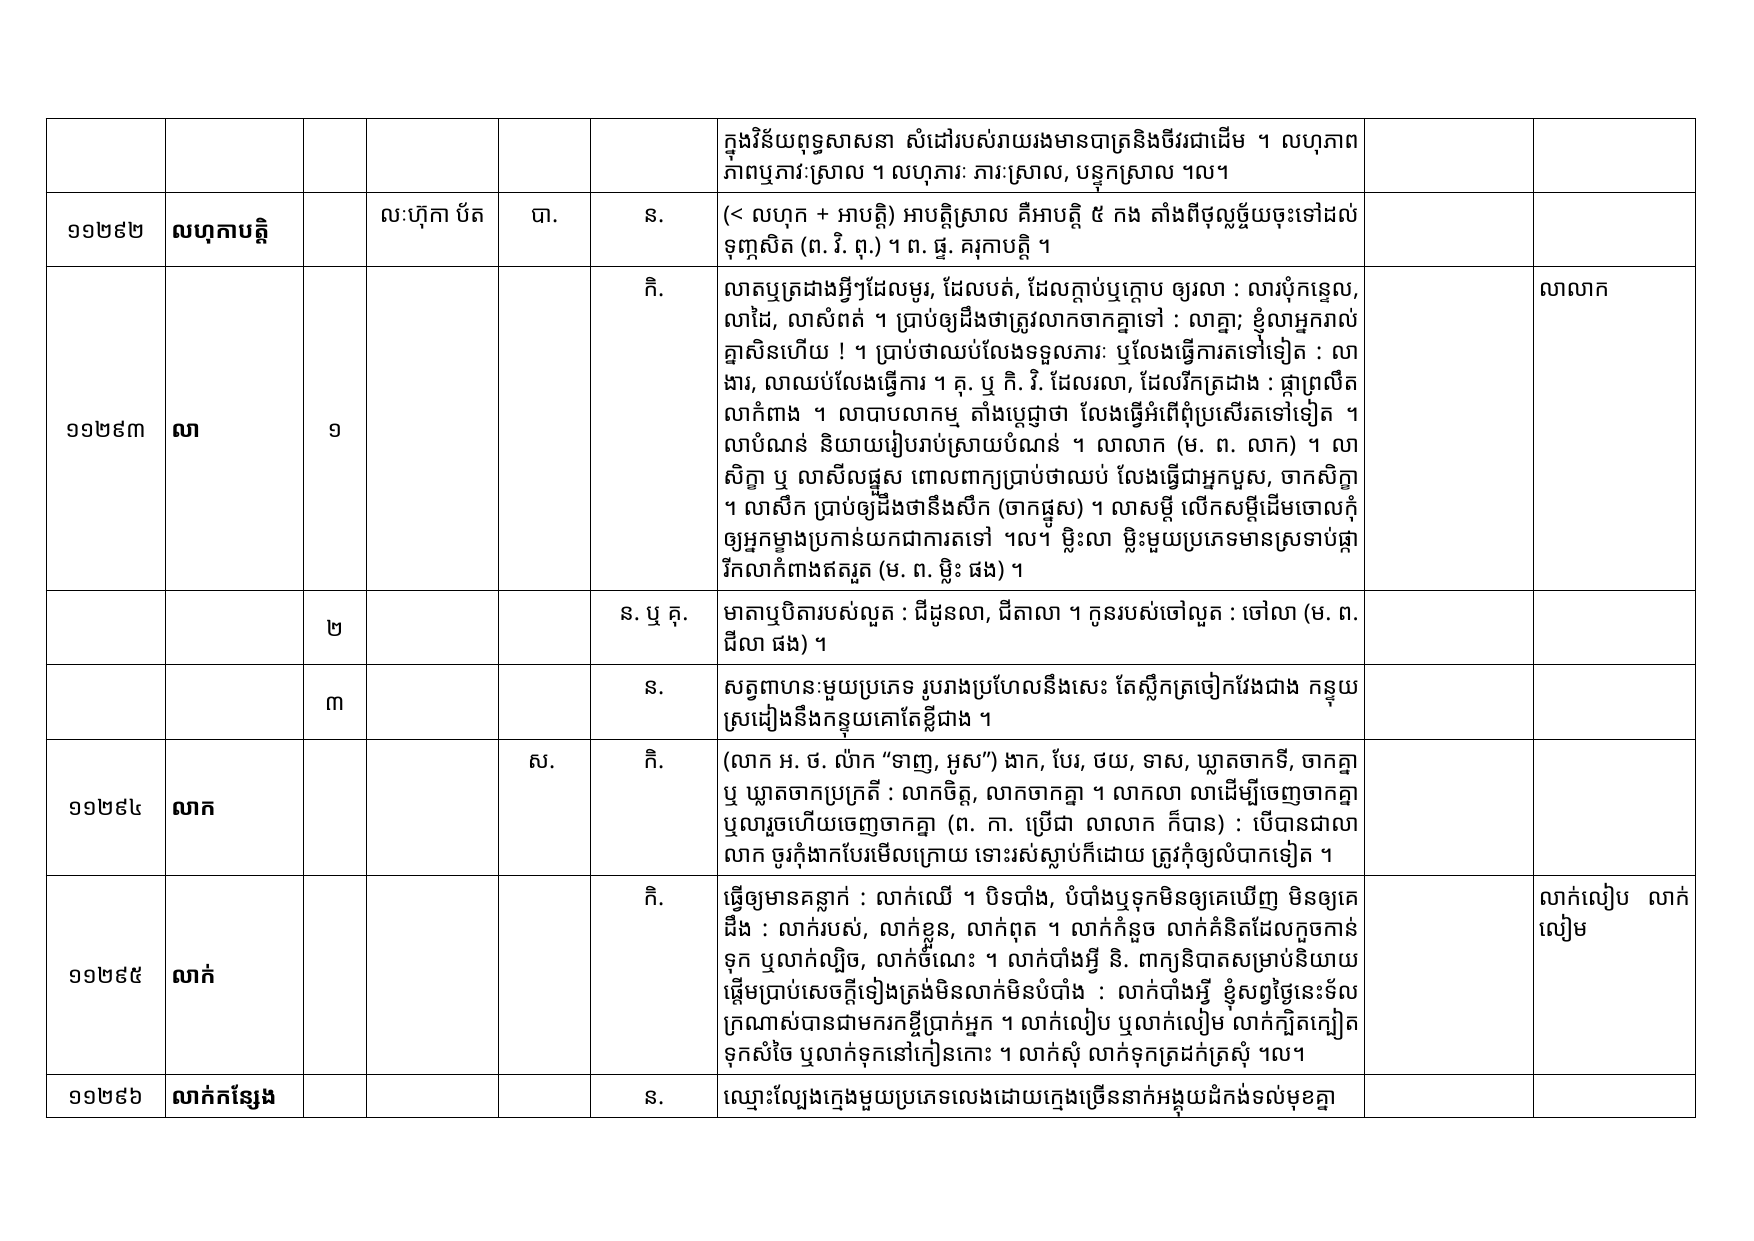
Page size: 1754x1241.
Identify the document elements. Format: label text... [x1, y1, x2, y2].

table_cell [1365, 591, 1533, 664]
table_cell [1365, 119, 1533, 192]
table_cell (លាក អ. ថ. ល៉ាក “ទាញ, អូស”) ងាក, បែរ, ថយ, ទាស, ឃ្លាត​ចាក​ទី, ចាក​គ្នា ឬ ឃ្លាត​ចាក​ប្រក្រតី : លាក​ចិត្ត, លាក​ចាក​គ្នា ។ លាក​លា លា​ដើម្បី​ចេញ​ចាក​គ្នា ឬ​លា​រួច​ហើយ​ចេញ​ចាក​គ្នា (ព. កា. ប្រើ​ជា លា​លាក ក៏​បាន) : បើ​បាន​ជា​លា​លាក ចូរ​កុំ​ងាក​បែរ​មើល​ក្រោយ ទោះ​រស់​ស្លាប់​ក៏​ដោយ ត្រូវ​កុំ​ឲ្យ​លំបាក​ទៀត ។ [718, 740, 1364, 875]
table_cell [166, 591, 303, 664]
table_cell [499, 591, 590, 664]
table_cell លា​លាក [1534, 267, 1695, 590]
table_cell [1365, 267, 1533, 590]
table_cell [304, 876, 366, 1074]
table_cell ១១២៩២ [47, 193, 165, 266]
table_cell ១ [304, 267, 366, 590]
table_cell លាក [166, 740, 303, 875]
table_cell [1365, 665, 1533, 738]
table_cell [367, 267, 498, 590]
table_cell លហុកាបត្តិ [166, 193, 303, 266]
table_cell លា [166, 267, 303, 590]
table_cell ធ្វើ​ឲ្យ​មាន​គន្លាក់ : លាក់​ឈើ ។ បិទ​បាំង, បំបាំង​ឬ​ទុក​មិន​ឲ្យ​គេ​ឃើញ មិន​ឲ្យ​គេ​ដឹង : លាក់​របស់, លាក់​ខ្លួន, លាក់​ពុត ។ លាក់​កំនួច លាក់​គំនិត​ដែល​កួច​កាន់​ទុក ឬ​លាក់​ល្បិច, លាក់​ចំណេះ ។ លាក់​បាំង​អ្វី និ. ពាក្យ​និបាត​សម្រាប់​និយាយ​ផ្តើម​ប្រាប់​សេចក្ដី​ទៀង​ត្រង់​មិន​លាក់​មិន​បំបាំង : លាក់​បាំង​អ្វី ខ្ញុំ​សព្វ​ថ្ងៃ​នេះ​ទ័ល​ក្រ​ណាស់​បាន​ជា​មក​រក​ខ្ចី​ប្រាក់​អ្នក ។ លាក់​លៀប ឬ​លាក់​លៀម លាក់​ក្បិតក្បៀត​ទុក​សំចៃ ឬ​លាក់​ទុក​នៅ​កៀន​កោះ ។ លាក់​សុំ លាក់​ទុក​ត្រដក់​ត្រសុំ ។ល។ [718, 876, 1364, 1074]
table_cell កិ. [591, 267, 717, 590]
table_cell ១១២៩៦ [47, 1075, 165, 1117]
table_cell សត្វ​ពាហនៈ​មួយ​ប្រភេទ រូប​រាង​ប្រហែល​នឹង​សេះ តែ​ស្លឹក​ត្រចៀក​វែង​ជាង កន្ទុយ​ស្រដៀង​នឹង​កន្ទុយ​គោ​តែ​ខ្លី​ជាង ។ [718, 665, 1364, 738]
table_cell ឈ្មោះ​ល្បែង​ក្មេង​មួយ​ប្រភេទ​លេង​ដោយ​ក្មេង​ច្រើន​នាក់​អង្គុយ​ដំកង់​ទល់​មុខ​គ្នា ក្មេង​ម្នាក់​ឆ្មូល​កន្សែង​កាន់​ដើរ​ក្រឡឹង​ជុំ​វិញ ដើម្បី​លប​ដាក់​កន្សែង​លាក់​ពី​ក្រោយ​ខ្នង​ក្មេង​ណា​ម្នាក់, ហាម​ផ្តាច់​មិន​ឲ្យ​អ្នក​អង្គុយ​ដំកង់​ងាក​មើល​ក្រោយ ឬ យក​ដៃ​ស្ទាប​ពី​ក្រោយ​ឡើយ, បើ​ក្មេង​ដែល​គេ​លាក់​កន្សែង​ពី​ក្រោយ​ខ្នង​នោះ​មិន​ដឹង​ទេ, លុះ​អ្នក​លាក់​កន្សែង​ដើរ​ក្រឡឹង​ម្តង​ទៀត មក​ដល់​ត្រូវ​ចាប់​កន្សែង​គក់​ខ្នង​ក្មេង​នោះ​មួយ​ដៃ​ហើយ​មាន​អំណាច​ត្រូវ​កាន់​កន្សែង​ដើរ​ក្រឡឹង​លាក់​ត​ទៅ​ទៀត; ប៉ុន្តែ​បើ​ដឹង​ហើយ​លូក​ចាប់​យក​កន្សែង​បាន​មុន​គេ​មក​ដល់, ត្រូវ​ក្រោក​ឡើង​ភ្លាម​កាន់​កន្សែង​ដើរ​ក្រឡឹង​លាក់​តាម​ចិត្ត​ទៅ; ឯ​អ្នក​ដែល​លាក់​កន្សែង​មុន​នោះ​ត្រូវ​មក​អង្គុយ​ដំកង់​ជា​មួយ​នឹង​គេ​រាល់​គ្នា​វិញ ត្រង់​កន្លែង​អ្នក​ដែល​ក្រោក : លេង​លាក់​កន្សែង (ច្រើន​លេង​តែ​ក្នុង​វេលា​យប់, ជា​ល្បែង​ហាត់​បង្វឹក​ស្មារតី​ឲ្យ​វៃ) ។ [718, 1075, 1364, 1117]
table_cell [1365, 876, 1533, 1074]
table_cell [499, 119, 590, 192]
table_cell [1534, 119, 1695, 192]
table_cell [591, 119, 717, 192]
table_cell [499, 1075, 590, 1117]
table_cell ៣ [304, 665, 366, 738]
table_cell [367, 591, 498, 664]
table_cell [367, 665, 498, 738]
table_cell [499, 876, 590, 1074]
table_cell [367, 740, 498, 875]
table_cell លាក់​លៀប លាក់​លៀម [1534, 876, 1695, 1074]
table_cell [1365, 193, 1533, 266]
table_cell [367, 1075, 498, 1117]
table_cell លាក់​កន្សែង [166, 1075, 303, 1117]
table_cell [47, 119, 165, 192]
table_cell [304, 119, 366, 192]
table_cell [367, 876, 498, 1074]
table_cell [1365, 740, 1533, 875]
table_cell ន. [591, 193, 717, 266]
table_cell ន. [591, 665, 717, 738]
table_cell [1365, 1075, 1533, 1117]
table_cell [367, 119, 498, 192]
table_cell [1534, 740, 1695, 875]
table_cell មាតា​ឬ​បិតា​របស់​លួត : ជីដូន​លា, ជីតា​លា ។ កូន​របស់​ចៅ​លួត : ចៅ​លា (ម. ព. ជីលា ផង) ។ [718, 591, 1364, 664]
table_cell ន. ឬ គុ. [591, 591, 717, 664]
table_cell [304, 193, 366, 266]
table_cell [166, 665, 303, 738]
table_cell [499, 267, 590, 590]
table_cell (លឃុ) ស្រាល; រហ័ស, ឆាប់, រួសរាន់; ភ្លាម; រប៉ិចរប៉ី, រាយ​រង;... ។ ន. (ព. វ.) អក្សរ​ដែល​មាន​សំនៀង​ស្រាល​រហ័ស ជា​គូ​គ្នា​នឹង​អក្សរ​គរុ : និយាយ​ត្រឹម​ត្រូវ​តាម​គរុ​លហុ គឺ​និយាយ​ត្រឹម​ត្រង់​តាម​អក្សរ​មាន​សូរ​ធ្ងន់​ឬ​យឺត​មិន​កញ្ឆក់​ឲ្យ​រហ័ស​ដូច​ជា សារ​ប្រយោជន៍ មិន​ថា សៈរ៉ៈ​ប្រយោជន៍, កសាង មិន​ថា ក៏សាង ជាដើម ។ ម. ព. អក្ខរប្បភេទ ផង ។ លហុ​កម្ម កម្ម​ស្រាល; ការ​ងារ​ស្រាល; ការ​រប៉ិចរប៉ី, រាយ​រង ។ លហុ​ចិត្ត, លហុ​ចិន្តា (ម. ព. លឃុ) ។ លហុ​ទណ្ឌ​កម្ម ទណ្ឌ​កម្ម​ស្រាល ។ លហុ​ទោស ទោស​ស្រាល ។ លហុ​បរិក្ខារ ឬ លហុ​ភណ្ឌ បរិក្ខារ ឬ​របស់​រាយ​រង; ក្នុង​វិន័យ​ពុទ្ធ​សាសនា សំដៅ​របស់​រាយ​រង​មាន​បាត្រ​និង​ចីវរ​ជាដើម ។ លហុ​ភាព ភាព​ឬ​ភាវៈ​ស្រាល ។ លហុ​ភារៈ ភារៈ​ស្រាល, បន្ទុក​ស្រាល ។ល។ [718, 119, 1364, 192]
table_cell (< លហុក + អាបត្ដិ) អាបត្តិ​ស្រាល គឺ​អាបត្តិ ៥ កង តាំង​ពី​ថុល្លច្ច័យ​ចុះ​ទៅ​ដល់​ទុញ្ភសិត (ព. វិ. ពុ.) ។ ព. ផ្ទ. គរុកាបត្តិ ។ [718, 193, 1364, 266]
table_cell លាក់ [166, 876, 303, 1074]
table_cell [304, 1075, 366, 1117]
table_cell កិ. [591, 876, 717, 1074]
table_cell [1534, 193, 1695, 266]
table_cell ២ [304, 591, 366, 664]
table_cell កិ. [591, 740, 717, 875]
table_cell [304, 740, 366, 875]
table_cell លាត​ឬ​ត្រដាង​អ្វី​ៗ​ដែល​មូរ, ដែល​បត់, ដែល​ក្តាប់​ឬ​ក្តោប ឲ្យ​រលា : លា​របុំ​កន្ទេល, លា​ដៃ, លា​សំពត់ ។ ប្រាប់​ឲ្យ​ដឹង​ថា​ត្រូវ​លាក​ចាក​គ្នា​ទៅ : លា​គ្នា; ខ្ញុំ​លា​អ្នក​រាល់​គ្នា​សិន​ហើយ ! ។ ប្រាប់​ថា​ឈប់​លែង​ទទួល​ភារៈ ឬ​លែង​ធ្វើ​ការ​ត​ទៅ​ទៀត : លា​ងារ, លា​ឈប់​លែង​ធ្វើ​ការ ។ គុ. ឬ កិ. វិ. ដែល​រលា, ដែល​រីក​ត្រដាង : ផ្កា​ព្រលឹត​លា​កំពាង ។ លា​បាប​លា​កម្ម តាំង​ប្តេជ្ញា​ថា លែង​ធ្វើ​អំពើ​ពុំ​ប្រសើរ​ត​ទៅ​ទៀត ។ លា​បំណន់ និយាយ​រៀប​រាប់​ស្រាយ​បំណន់ ។ លា​លាក (ម. ព. លាក) ។ លា​សិក្ខា ឬ លា​សីល​ផ្នួស ពោល​ពាក្យ​ប្រាប់​ថា​ឈប់ លែង​ធ្វើ​ជា​អ្នក​បួស, ចាក​សិក្ខា ។ លា​សឹក ប្រាប់​ឲ្យ​ដឹង​ថា​នឹង​សឹក (ចាក​ផ្នូស) ។ លា​សម្ដី លើក​សម្ដី​ដើម​ចោល​កុំ​ឲ្យ​អ្នក​ម្ខាង​ប្រកាន់​យក​ជា​ការ​ត​ទៅ ។ល។ ម្លិះលា ម្លិះ​មួយ​ប្រភេទ​មាន​ស្រទាប់​ផ្កា​រីក​លា​កំពាង​ឥត​រួត (ម. ព. ម្លិះ ផង) ។ [718, 267, 1364, 590]
table_cell [47, 591, 165, 664]
table_cell [47, 665, 165, 738]
table_cell បា. [499, 193, 590, 266]
table_cell [1534, 591, 1695, 664]
table_cell លៈហ៊ុកា ប័ត [367, 193, 498, 266]
table_cell ន. [591, 1075, 717, 1117]
table_cell ១១២៩៣ [47, 267, 165, 590]
table_cell ស. [499, 740, 590, 875]
table_cell [166, 119, 303, 192]
table_cell [1534, 665, 1695, 738]
table_cell [1534, 1075, 1695, 1117]
table_cell [499, 665, 590, 738]
table_cell ១១២៩៤ [47, 740, 165, 875]
table_cell ១១២៩៥ [47, 876, 165, 1074]
